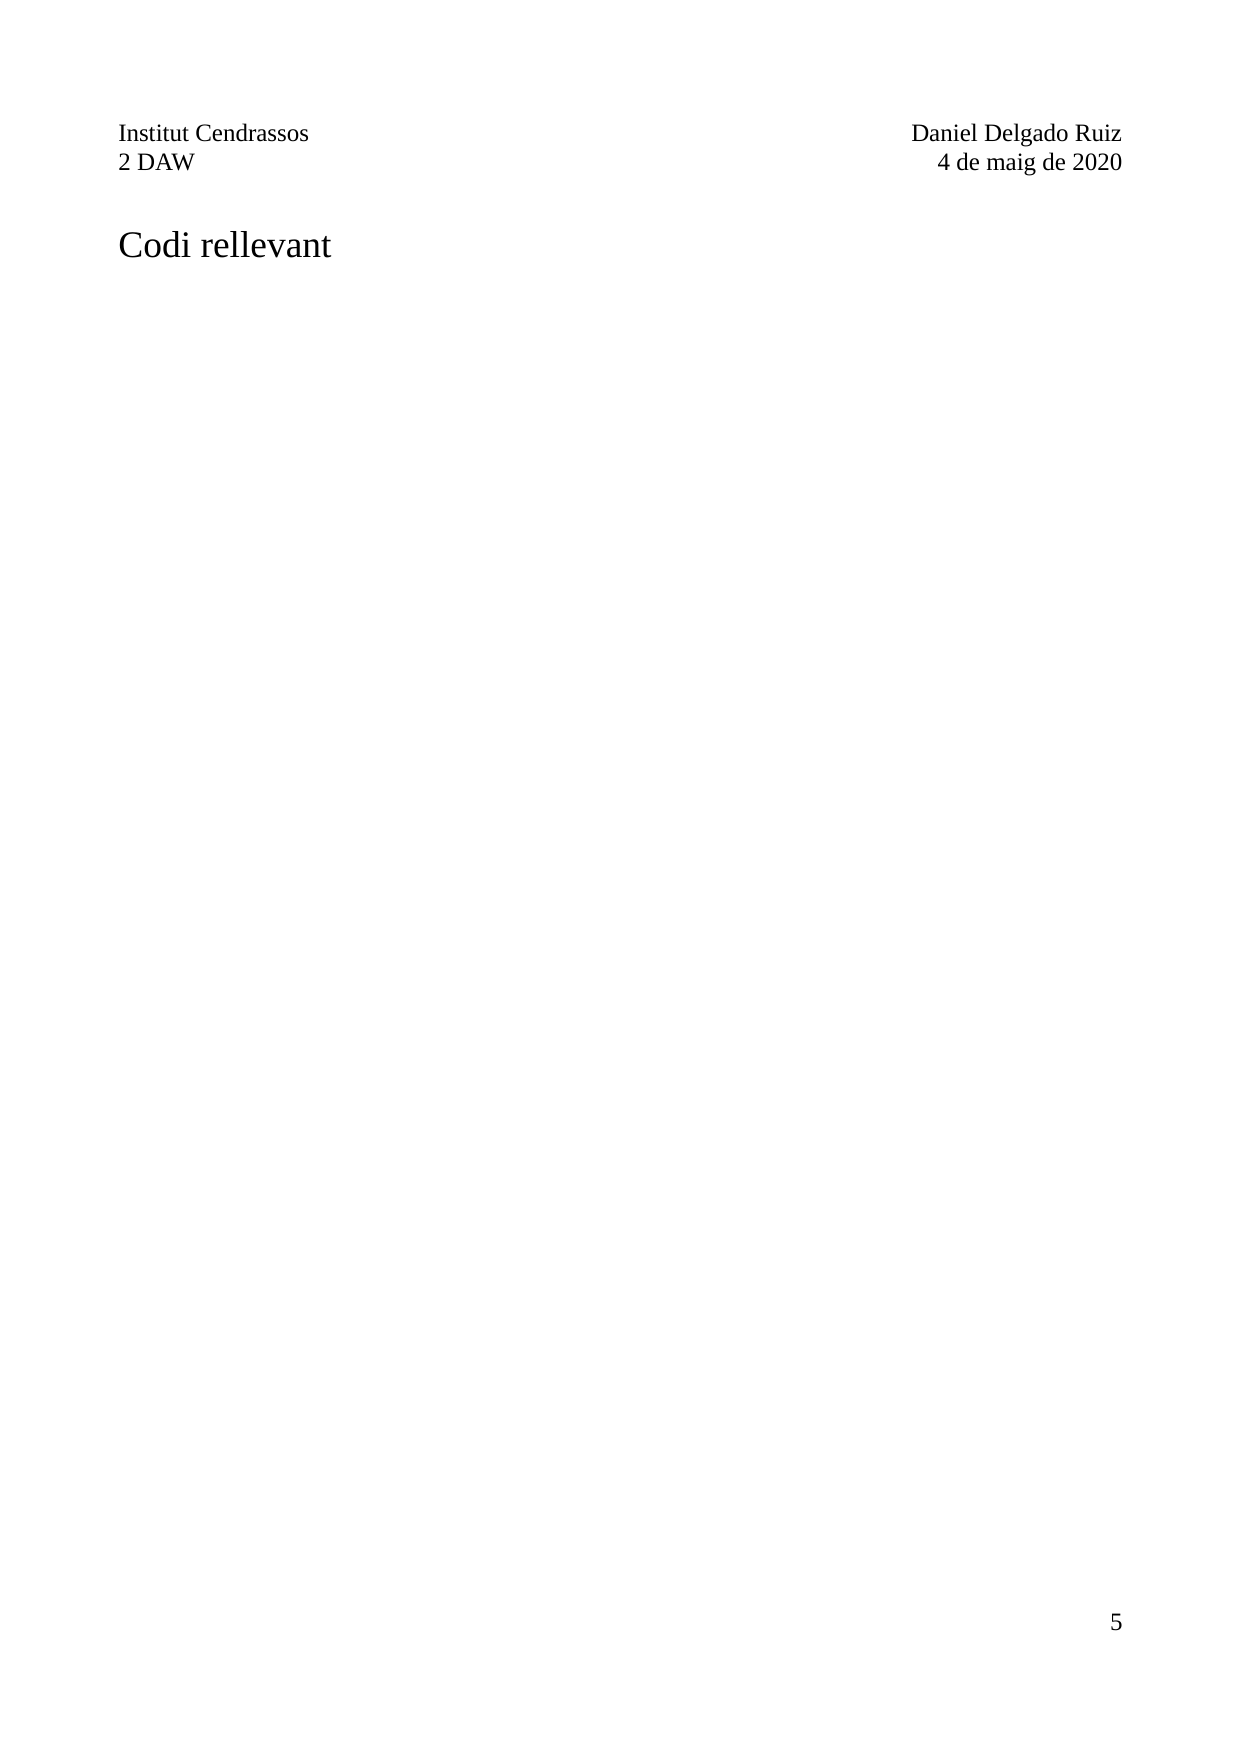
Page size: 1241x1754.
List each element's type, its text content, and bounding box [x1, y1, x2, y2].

subtitle Codi rellevant [118, 223, 1122, 266]
